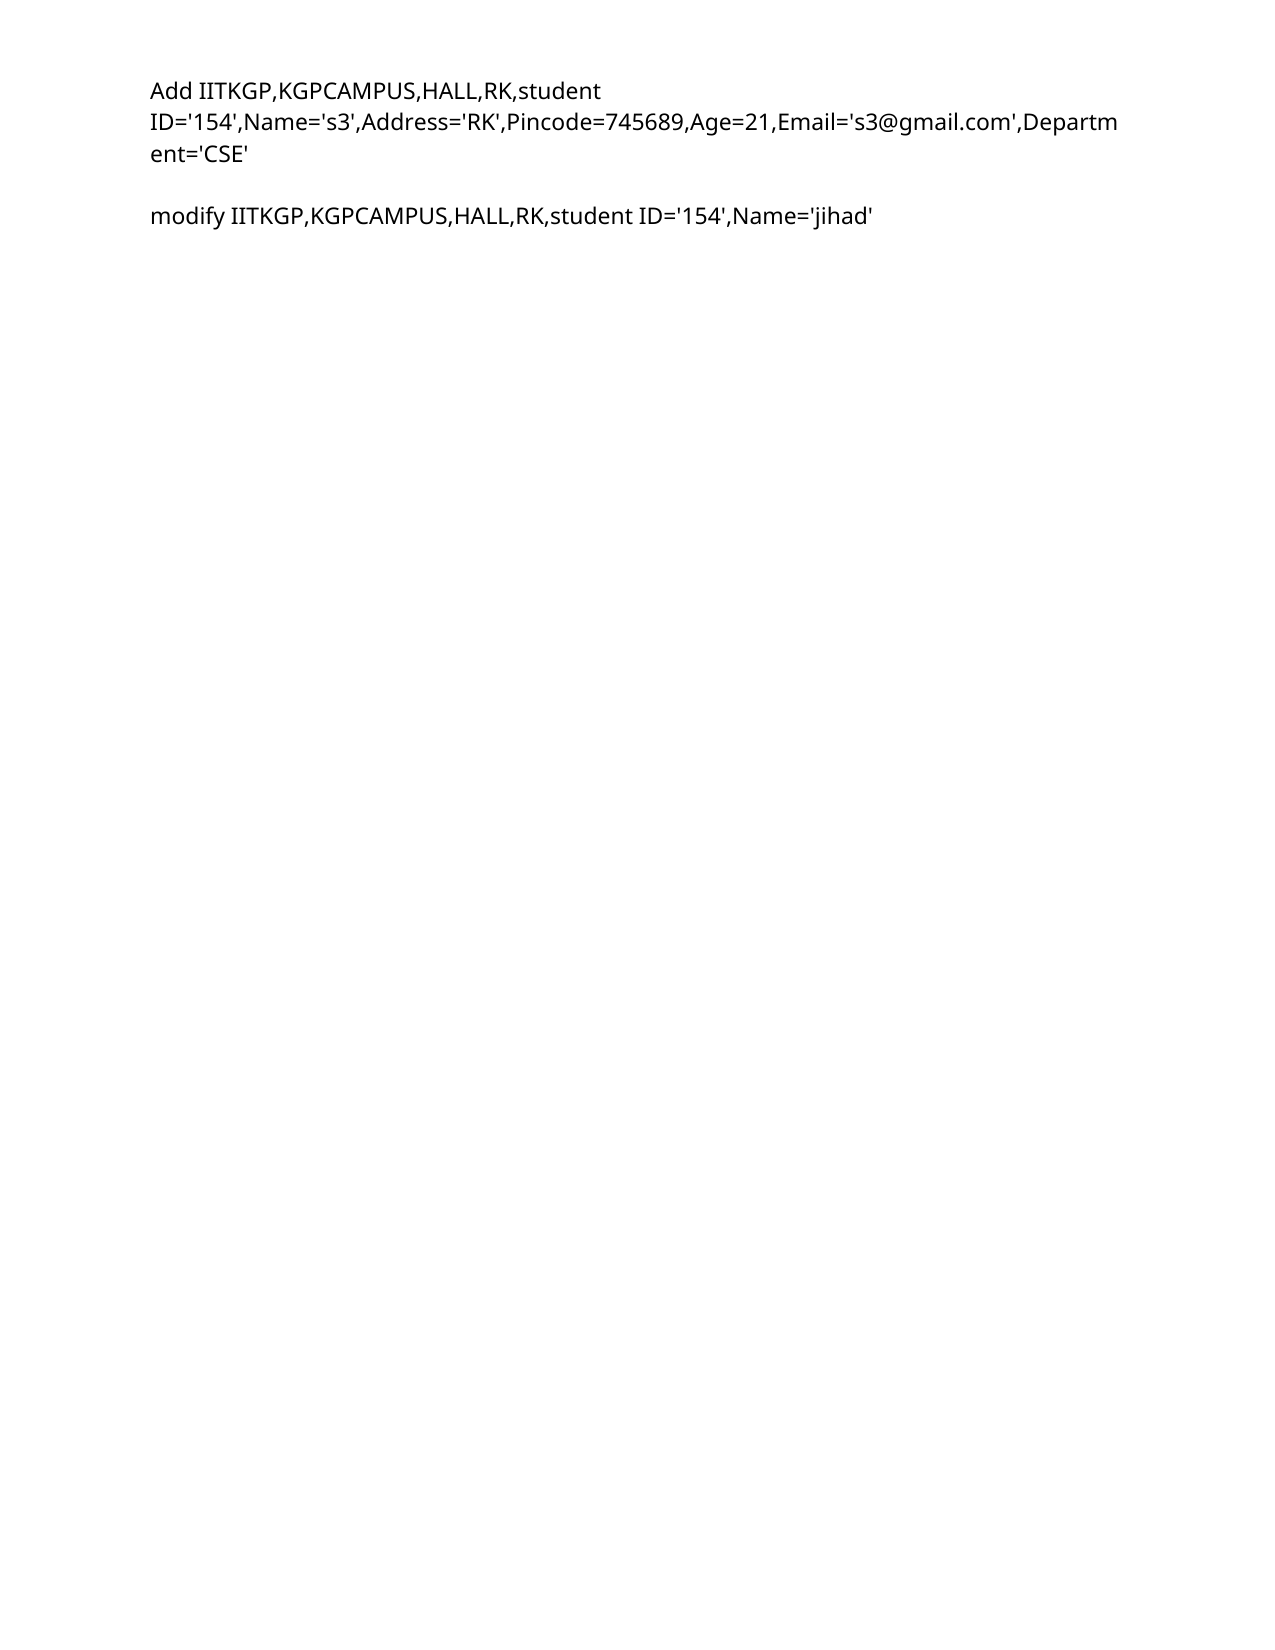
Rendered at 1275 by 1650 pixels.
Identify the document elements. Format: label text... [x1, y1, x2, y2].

text modify IITKGP,KGPCAMPUS,HALL,RK,student ID='154',Name='jihad' [150, 200, 1125, 231]
text Add IITKGP,KGPCAMPUS,HALL,RK,student ID='154',Name='s3',Address='RK',Pincode=745689,Age=21,Email='s3@gmail.com',Department='CSE' [150, 75, 1125, 169]
